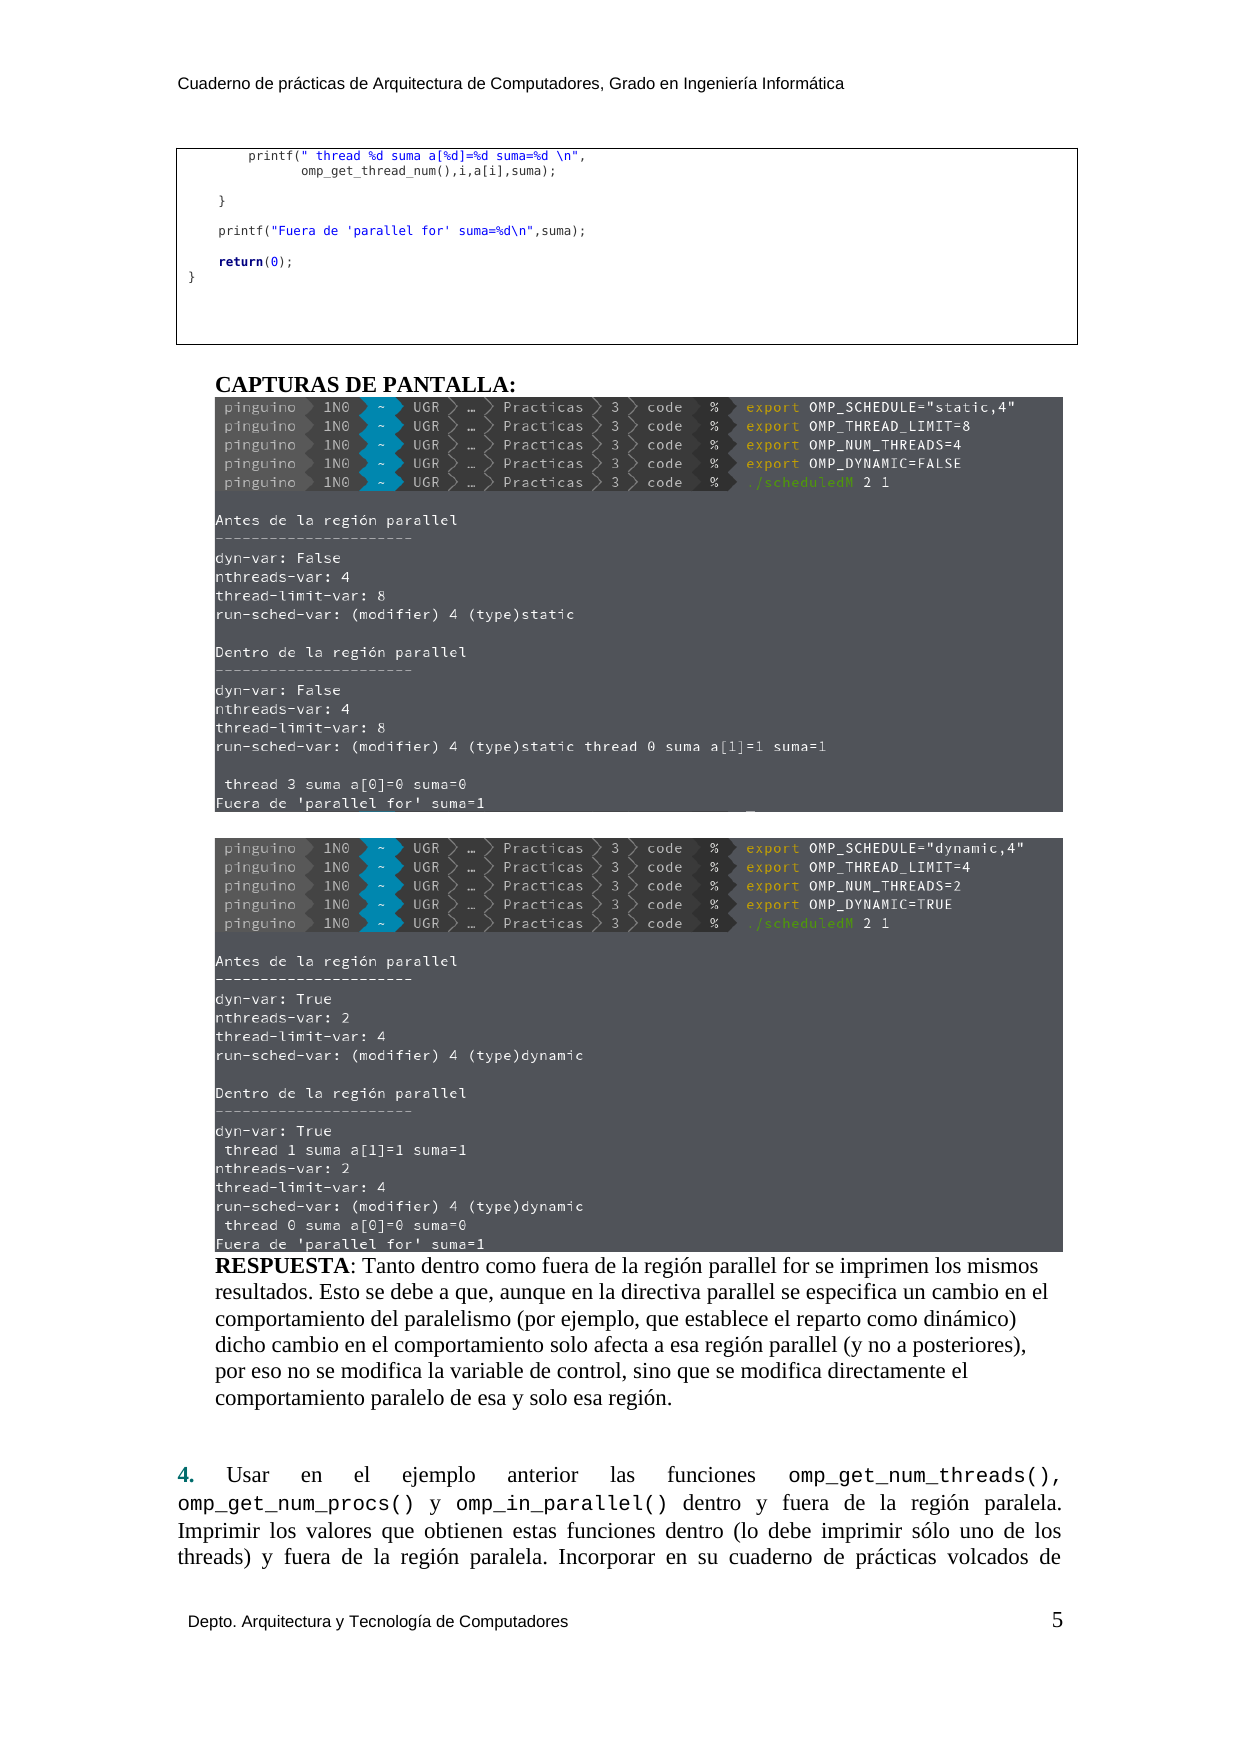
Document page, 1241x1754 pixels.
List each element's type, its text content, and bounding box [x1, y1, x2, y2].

list 4. Usar en el ejemplo anterior las funciones omp_get_num_threads(), omp_get_num_procs() y omp_in_parallel() dentro y fuera de la región paralela. Imprimir los valores que obtienen estas funciones dentro (lo debe imprimir sólo uno de los threads) y fuera de la región paralela. Incorporar en su cuaderno de prácticas volcados de [177, 1461, 1063, 1569]
picture [214, 838, 1063, 1252]
table_header printf(" thread %d suma a[%d]=%d suma=%d \n", omp_get_thread_num(),i,a[i],suma); } printf("Fuera de 'parallel for' suma=%d\n",suma); return(0); } [177, 149, 1077, 343]
picture [214, 397, 1063, 812]
text RESPUESTA: Tanto dentro como fuera de la región parallel for se imprimen los mismos resultados. Esto se debe a que, aunque en la directiva parallel se especifica un cambio en el comportamiento del paralelismo (por ejemplo, que establece el reparto como dinámico) dicho cambio en el comportamiento solo afecta a esa región parallel (y no a posteriores), por eso no se modifica la variable de control, sino que se modifica directamente el comportamiento paralelo de esa y solo esa región. [215, 1252, 1063, 1410]
text CAPTURAS DE PANTALLA: [215, 371, 1063, 397]
